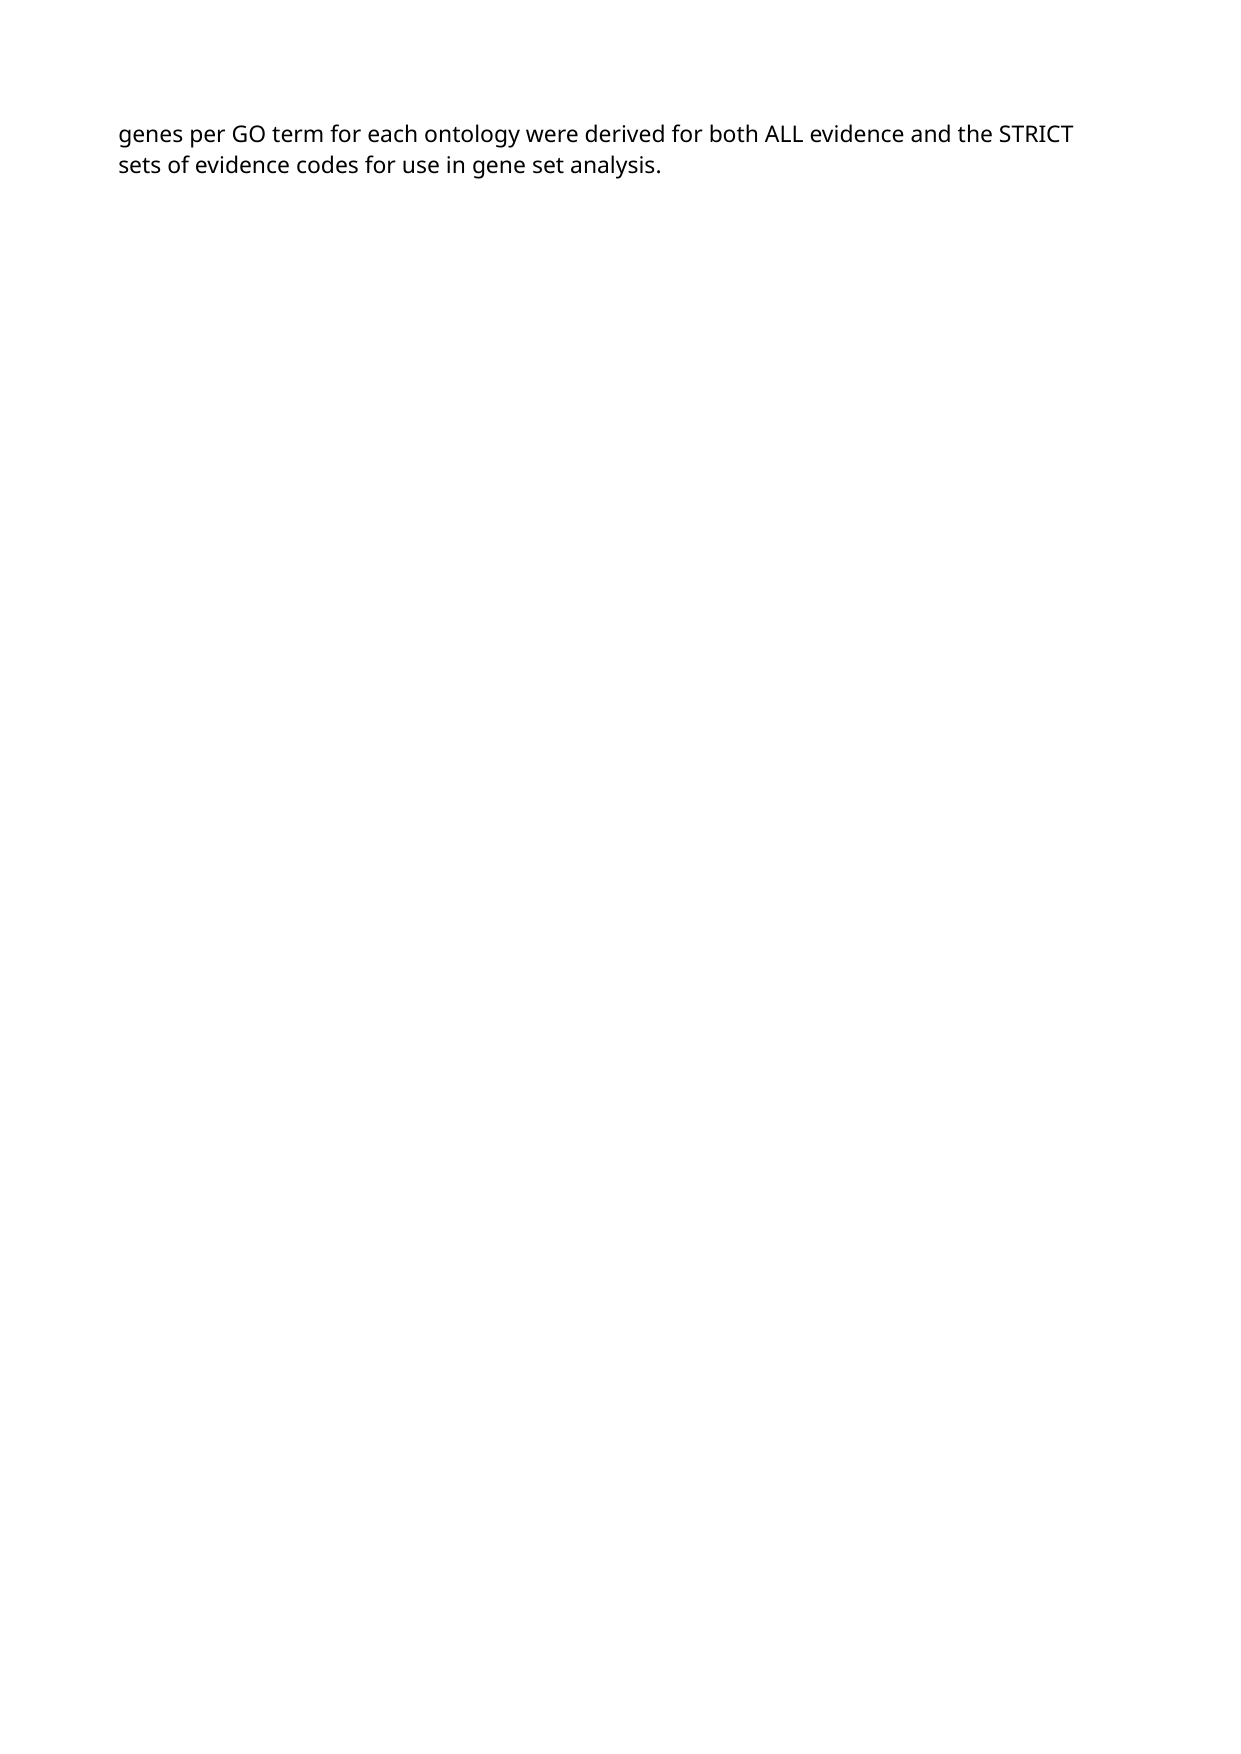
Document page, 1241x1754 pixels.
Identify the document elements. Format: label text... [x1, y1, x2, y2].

text genes per GO term for each ontology were derived for both ALL evidence and the STRICT sets of evidence codes for use in gene set analysis. [118, 118, 1122, 181]
